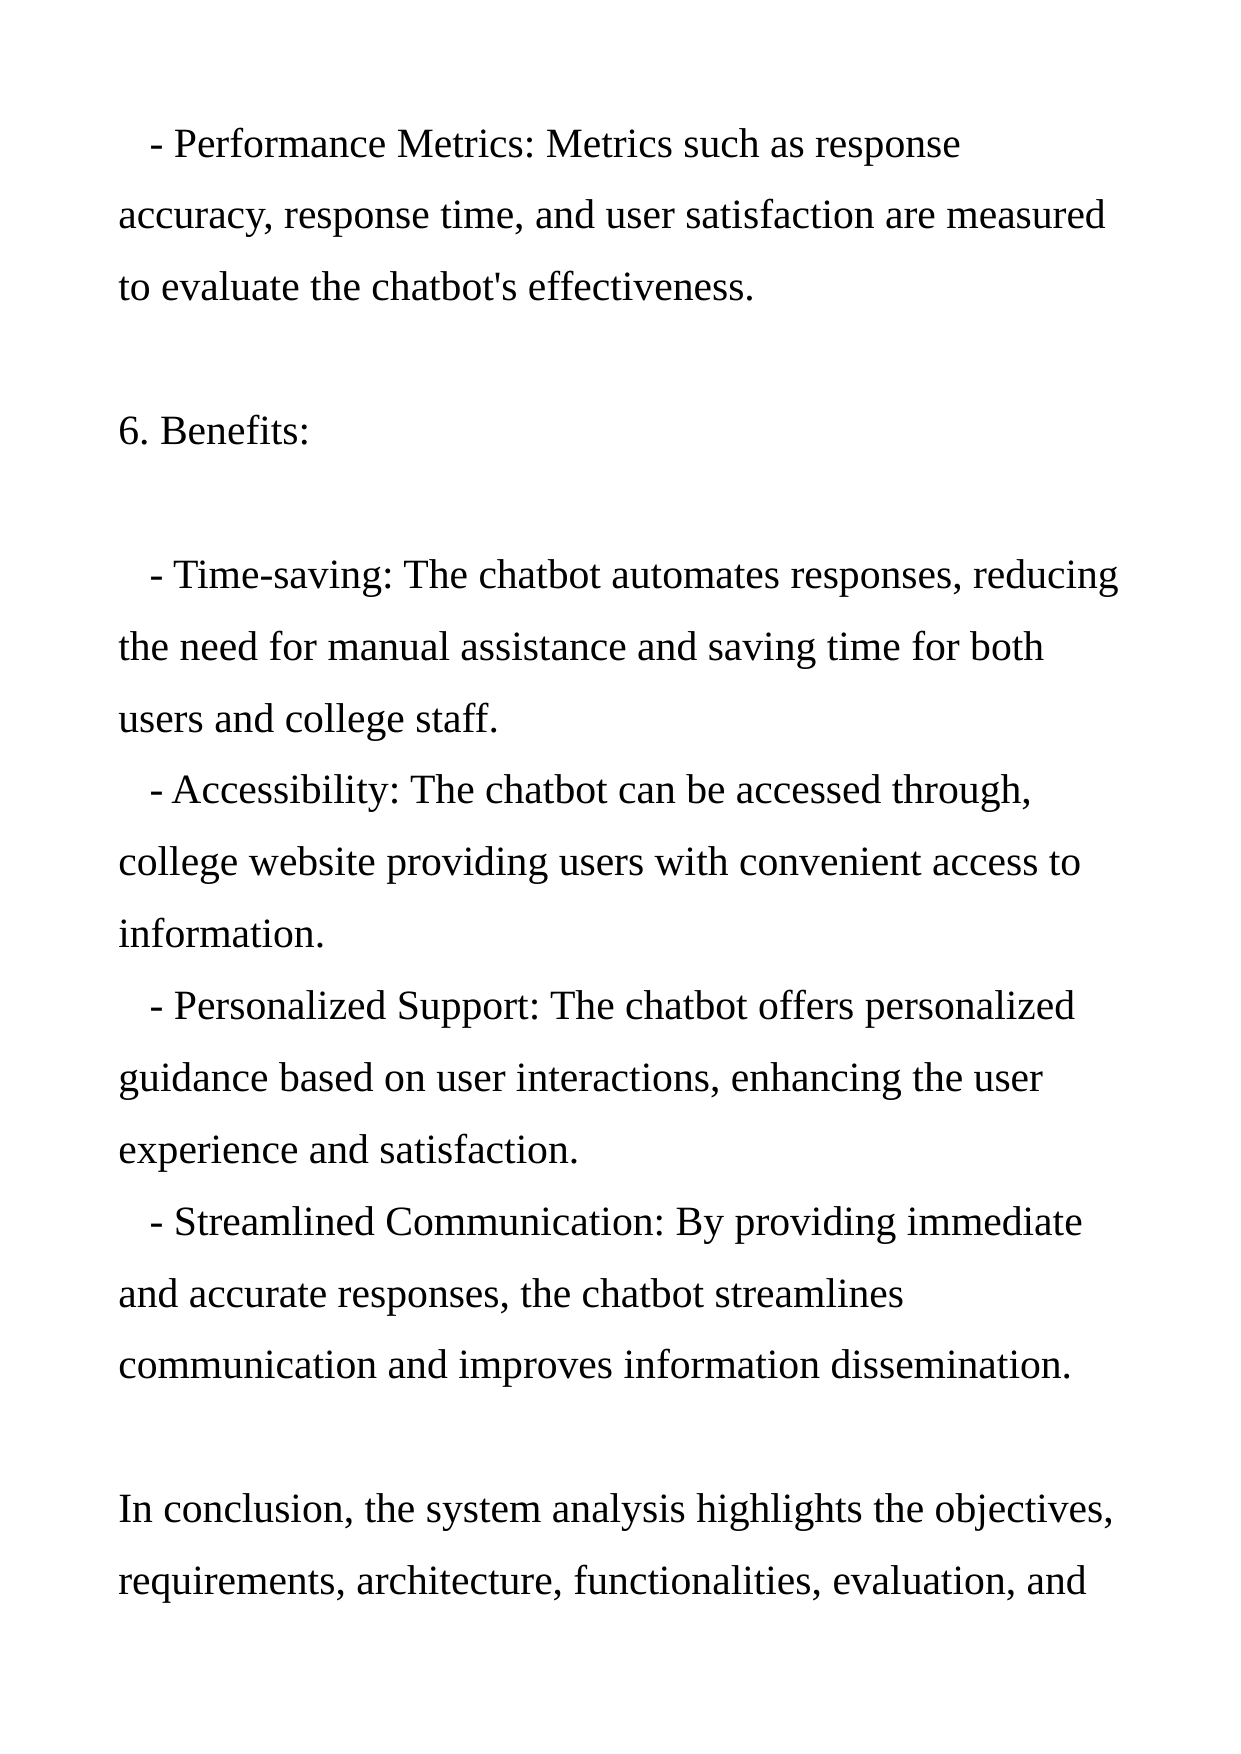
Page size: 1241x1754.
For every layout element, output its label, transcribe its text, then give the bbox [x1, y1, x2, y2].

text - Personalized Support: The chatbot offers personalized guidance based on user interactions, enhancing the user experience and satisfaction. [118, 981, 1122, 1172]
text - Accessibility: The chatbot can be accessed through, college website providing users with convenient access to information. [118, 765, 1122, 957]
text - Streamlined Communication: By providing immediate and accurate responses, the chatbot streamlines communication and improves information dissemination. [118, 1196, 1122, 1388]
text - Time-saving: The chatbot automates responses, reducing the need for manual assistance and saving time for both users and college staff. [118, 549, 1122, 741]
text - Performance Metrics: Metrics such as response accuracy, response time, and user satisfaction are measured to evaluate the chatbot's effectiveness. [118, 118, 1122, 310]
text In conclusion, the system analysis highlights the objectives, requirements, architecture, functionalities, evaluation, and [118, 1484, 1122, 1603]
text 6. Benefits: [118, 406, 1122, 453]
